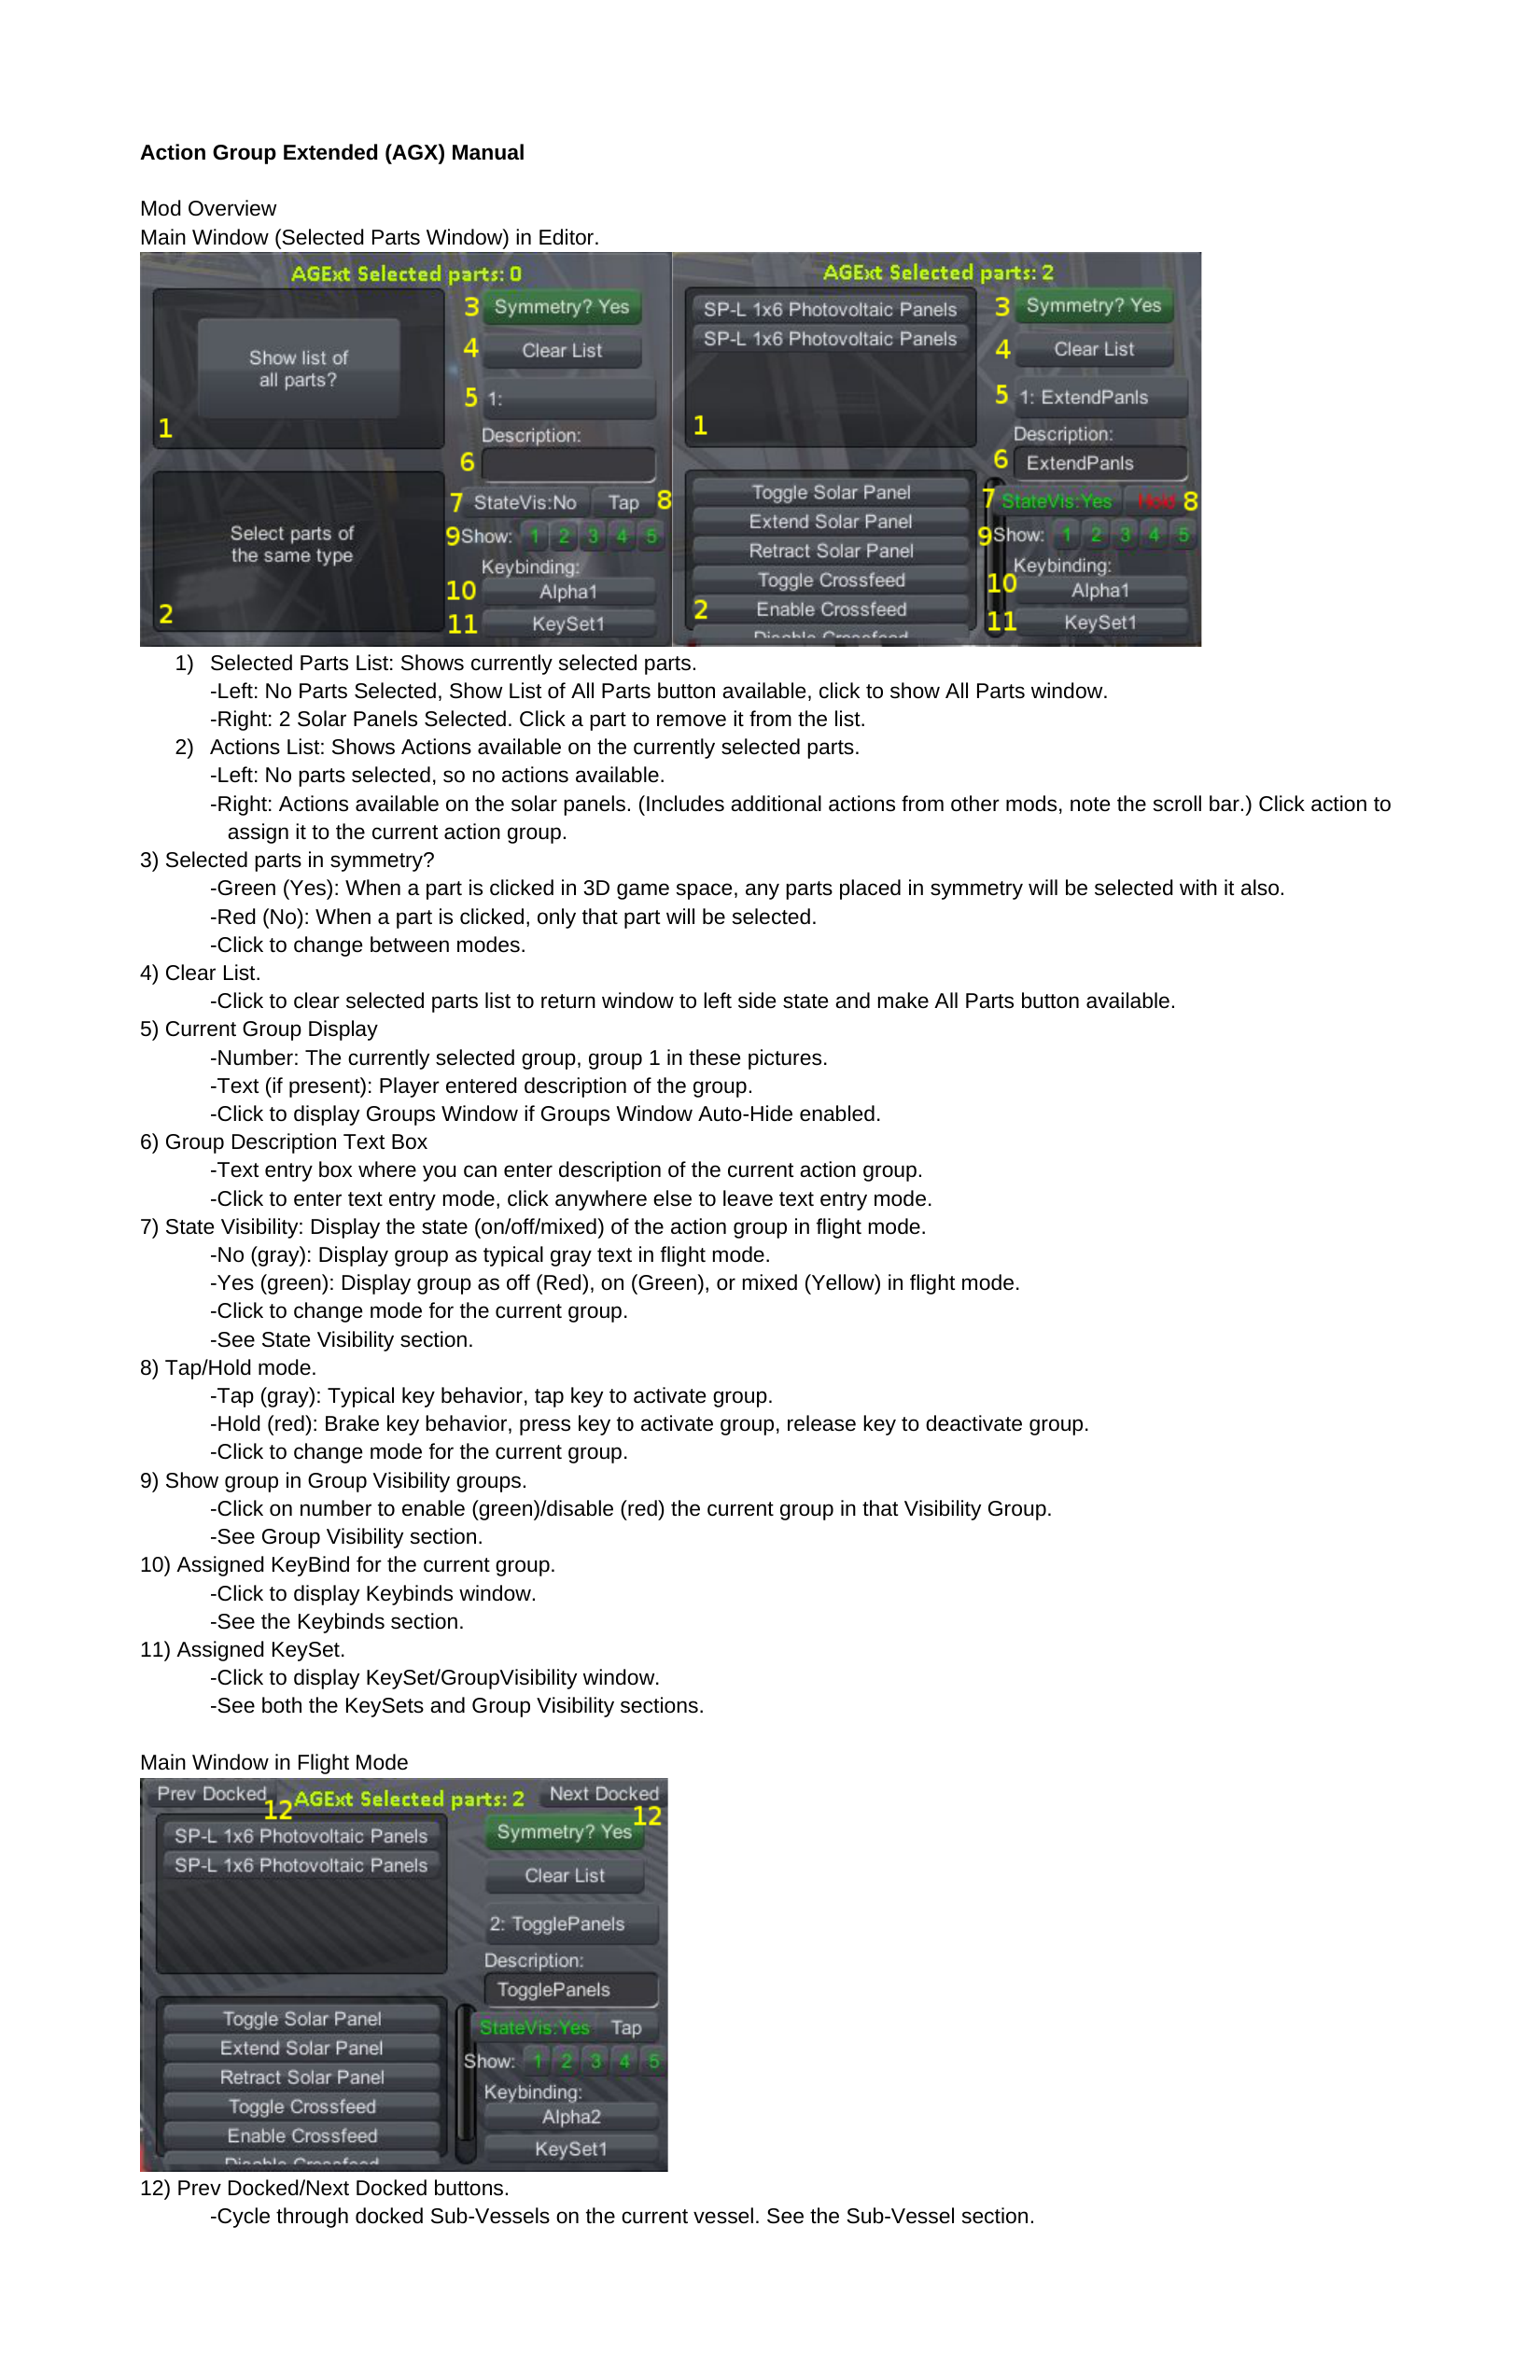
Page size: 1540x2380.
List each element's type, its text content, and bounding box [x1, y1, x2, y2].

text -Click on number to enable (green)/disable (red) the current group in that Visibility Group. [140, 1496, 1400, 1520]
text -Text (if present): Player entered description of the group. [210, 1073, 1400, 1098]
text -See State Visibility section. [140, 1327, 1400, 1351]
list Selected Parts List: Shows currently selected parts. [175, 651, 1400, 675]
text -Cycle through docked Sub-Vessels on the current vessel. See the Sub-Vessel section. [140, 2204, 1400, 2228]
text -Text entry box where you can enter description of the current action group. [140, 1157, 1400, 1183]
text 11) Assigned KeySet. [140, 1637, 1400, 1661]
text 6) Group Description Text Box [140, 1129, 1400, 1154]
text -Right: 2 Solar Panels Selected. Click a part to remove it from the list. [140, 707, 1400, 731]
text -Click to change between modes. [140, 932, 1400, 957]
text 7) State Visibility: Display the state (on/off/mixed) of the action group in flight mode. [140, 1214, 1400, 1239]
text -Yes (green): Display group as off (Red), on (Green), or mixed (Yellow) in flight mode. [140, 1270, 1400, 1295]
text 9) Show group in Group Visibility groups. [140, 1468, 1400, 1492]
picture [140, 252, 1202, 647]
text -Left: No Parts Selected, Show List of All Parts button available, click to show All Parts window. [140, 679, 1400, 703]
text 4) Clear List. [140, 960, 1400, 985]
text -Left: No parts selected, so no actions available. [140, 763, 1400, 788]
text -Click to enter text entry mode, click anywhere else to leave text entry mode. [140, 1186, 1400, 1211]
text -Click to display Groups Window if Groups Window Auto-Hide enabled. [210, 1101, 1400, 1126]
text -See both the KeySets and Group Visibility sections. [140, 1693, 1400, 1718]
text -Right: Actions available on the solar panels. (Includes additional actions from other mods, note the scroll bar.) Click action to assign it to the current action group. [210, 791, 1400, 844]
text -No (gray): Display group as typical gray text in flight mode. [140, 1242, 1400, 1267]
text -Hold (red): Brake key behavior, press key to activate group, release key to deactivate group. [140, 1411, 1400, 1435]
text -Click to display KeySet/GroupVisibility window. [140, 1665, 1400, 1689]
text 3) Selected parts in symmetry? [140, 847, 1400, 872]
picture [140, 1778, 668, 2172]
text -Green (Yes): When a part is clicked in 3D game space, any parts placed in symmetry will be selected with it also. [140, 875, 1400, 900]
text -Tap (gray): Typical key behavior, tap key to activate group. [140, 1383, 1400, 1407]
text -Number: The currently selected group, group 1 in these pictures. [140, 1044, 1400, 1070]
text 8) Tap/Hold mode. [140, 1355, 1400, 1379]
text Main Window (Selected Parts Window) in Editor. [140, 225, 1400, 249]
text Mod Overview [140, 196, 1400, 221]
text Action Group Extended (AGX) Manual [140, 140, 1400, 164]
text -See the Keybinds section. [140, 1609, 1400, 1633]
text -Click to display Keybinds window. [140, 1580, 1400, 1605]
text Main Window in Flight Mode [140, 1750, 1400, 1774]
text 10) Assigned KeyBind for the current group. [140, 1552, 1400, 1576]
text -Click to change mode for the current group. [140, 1439, 1400, 1464]
text -Red (No): When a part is clicked, only that part will be selected. [140, 903, 1400, 929]
list Actions List: Shows Actions available on the currently selected parts. [175, 735, 1400, 759]
text 5) Current Group Display [140, 1016, 1400, 1042]
text -Click to change mode for the current group. [140, 1298, 1400, 1323]
text -Click to clear selected parts list to return window to left side state and make All Parts button available. [140, 988, 1400, 1013]
text -See Group Visibility section. [140, 1524, 1400, 1548]
text 12) Prev Docked/Next Docked buttons. [140, 2176, 1400, 2200]
